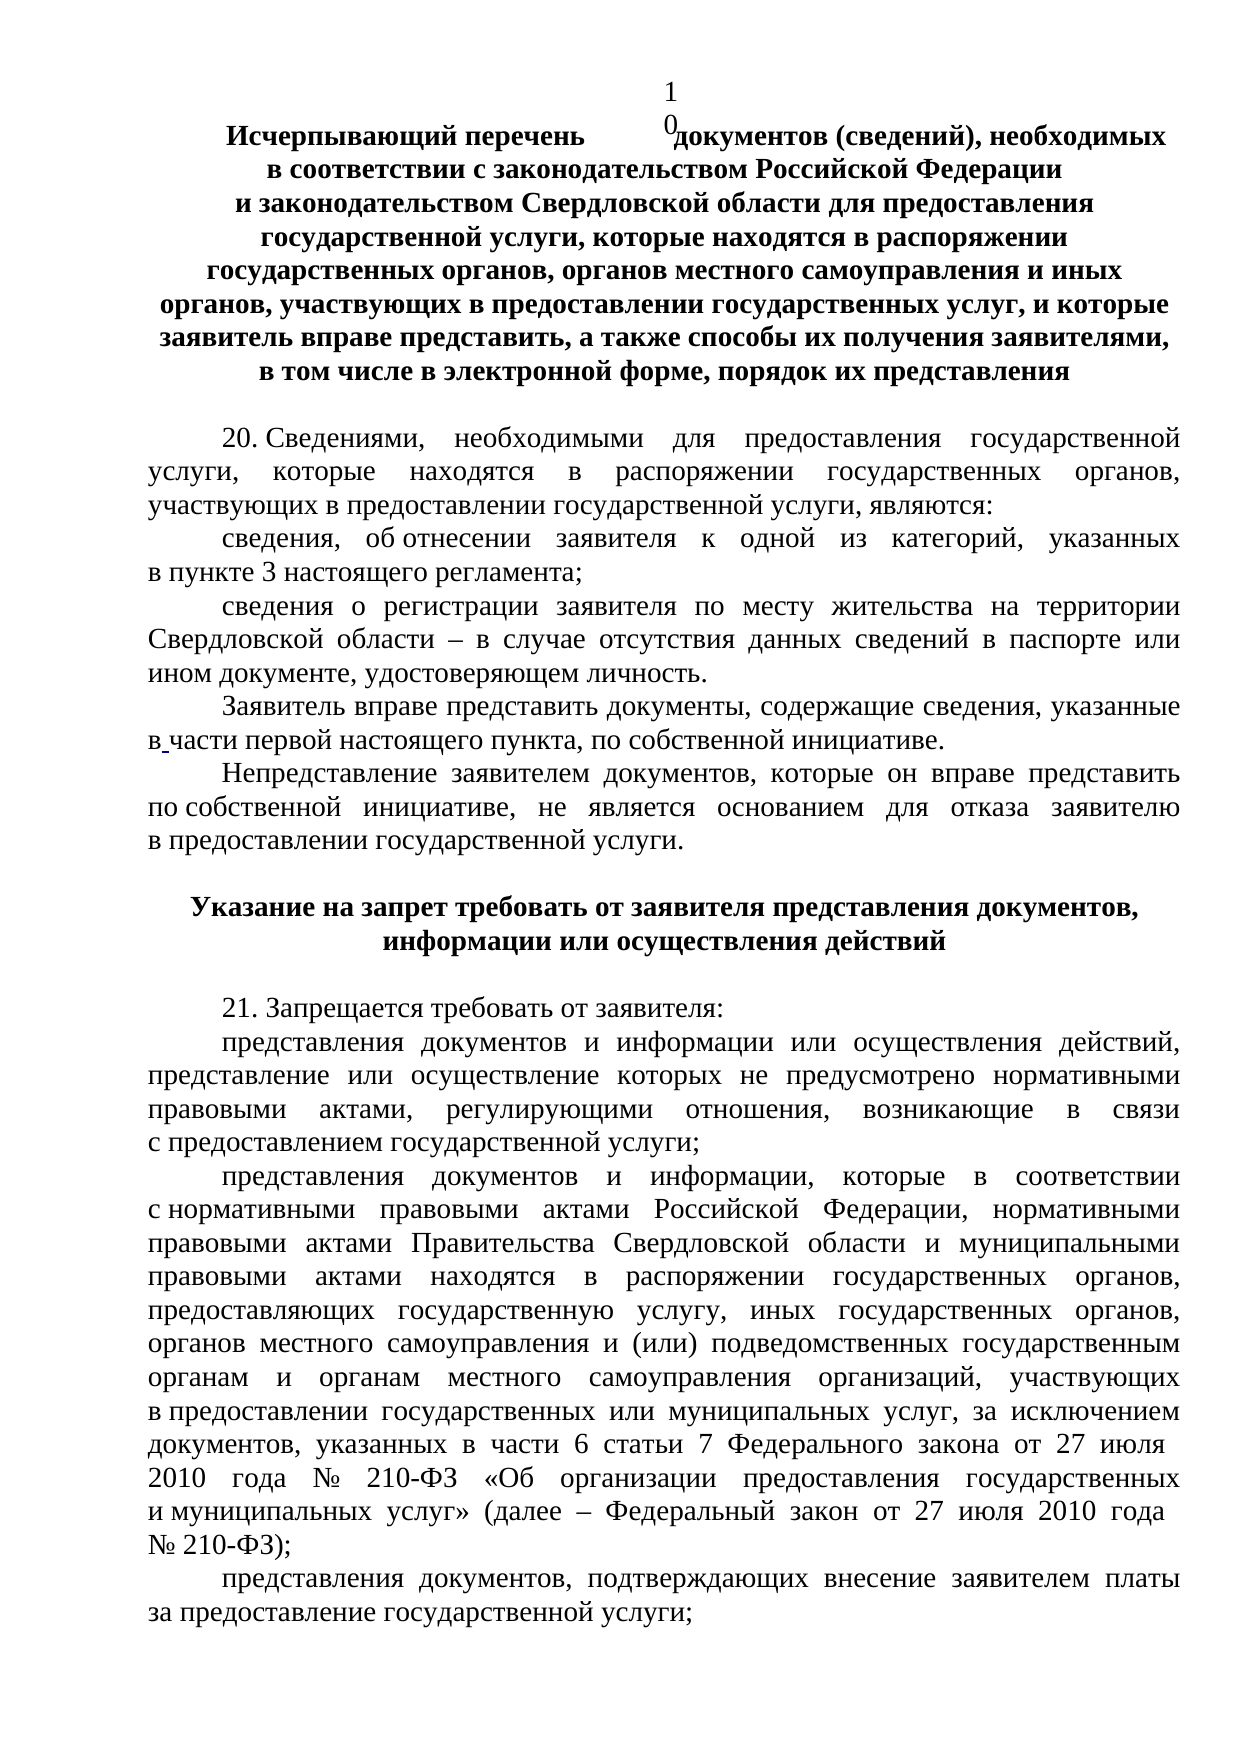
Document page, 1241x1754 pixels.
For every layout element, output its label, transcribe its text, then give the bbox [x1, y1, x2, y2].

text Указание на запрет требовать от заявителя представления документов, информации или осуществления действий [148, 889, 1181, 957]
list Сведениями, необходимыми для предоставления государственной услуги, которые находятся в распоряжении государственных органов, участвующих в предоставлении государственной услуги, являются: [148, 420, 1181, 521]
text в соответствии с законодательством Российской Федерации и законодательством Свердловской области для предоставления государственной услуги, которые находятся в распоряжении государственных органов, органов местного самоуправления и иных органов, участвующих в предоставлении государственных услуг, и которые заявитель вправе представить, а также способы их получения заявителями, в том числе в электронной форме, порядок их представления [148, 152, 1181, 386]
text представления документов и информации, которые в соответствии с нормативными правовыми актами Российской Федерации, нормативными правовыми актами Правительства Свердловской области и муниципальными правовыми актами находятся в распоряжении государственных органов, предоставляющих государственную услугу, иных государственных органов, органов местного самоуправления и (или) подведомственных государственным органам и органам местного самоуправления организаций, участвующих в предоставлении государственных или муниципальных услуг, за исключением документов, указанных в части 6 статьи 7 Федерального закона от 27 июля 2010 года № 210-ФЗ «Об организации предоставления государственных и муниципальных услуг» (далее – Федеральный закон от 27 июля 2010 года № 210-ФЗ); [148, 1158, 1181, 1560]
text представления документов и информации или осуществления действий, представление или осуществление которых не предусмотрено нормативными правовыми актами, регулирующими отношения, возникающие в связи с предоставлением государственной услуги; [148, 1024, 1181, 1158]
list Запрещается требовать от заявителя: [148, 990, 1181, 1024]
text Заявитель вправе представить документы, содержащие сведения, указанные в части первой настоящего пункта, по собственной инициативе. [148, 688, 1181, 755]
text представления документов, подтверждающих внесение заявителем платы за предоставление государственной услуги; [148, 1560, 1181, 1627]
text Исчерпывающий перечень документов (сведений), необходимых [148, 118, 1181, 152]
text сведения о регистрации заявителя по месту жительства на территории Свердловской области – в случае отсутствия данных сведений в паспорте или ином документе, удостоверяющем личность. [148, 588, 1181, 688]
text сведения, об отнесении заявителя к одной из категорий, указанных в пункте 3 настоящего регламента; [148, 521, 1181, 588]
text Непредставление заявителем документов, которые он вправе представить по собственной инициативе, не является основанием для отказа заявителю в предоставлении государственной услуги. [148, 755, 1181, 856]
